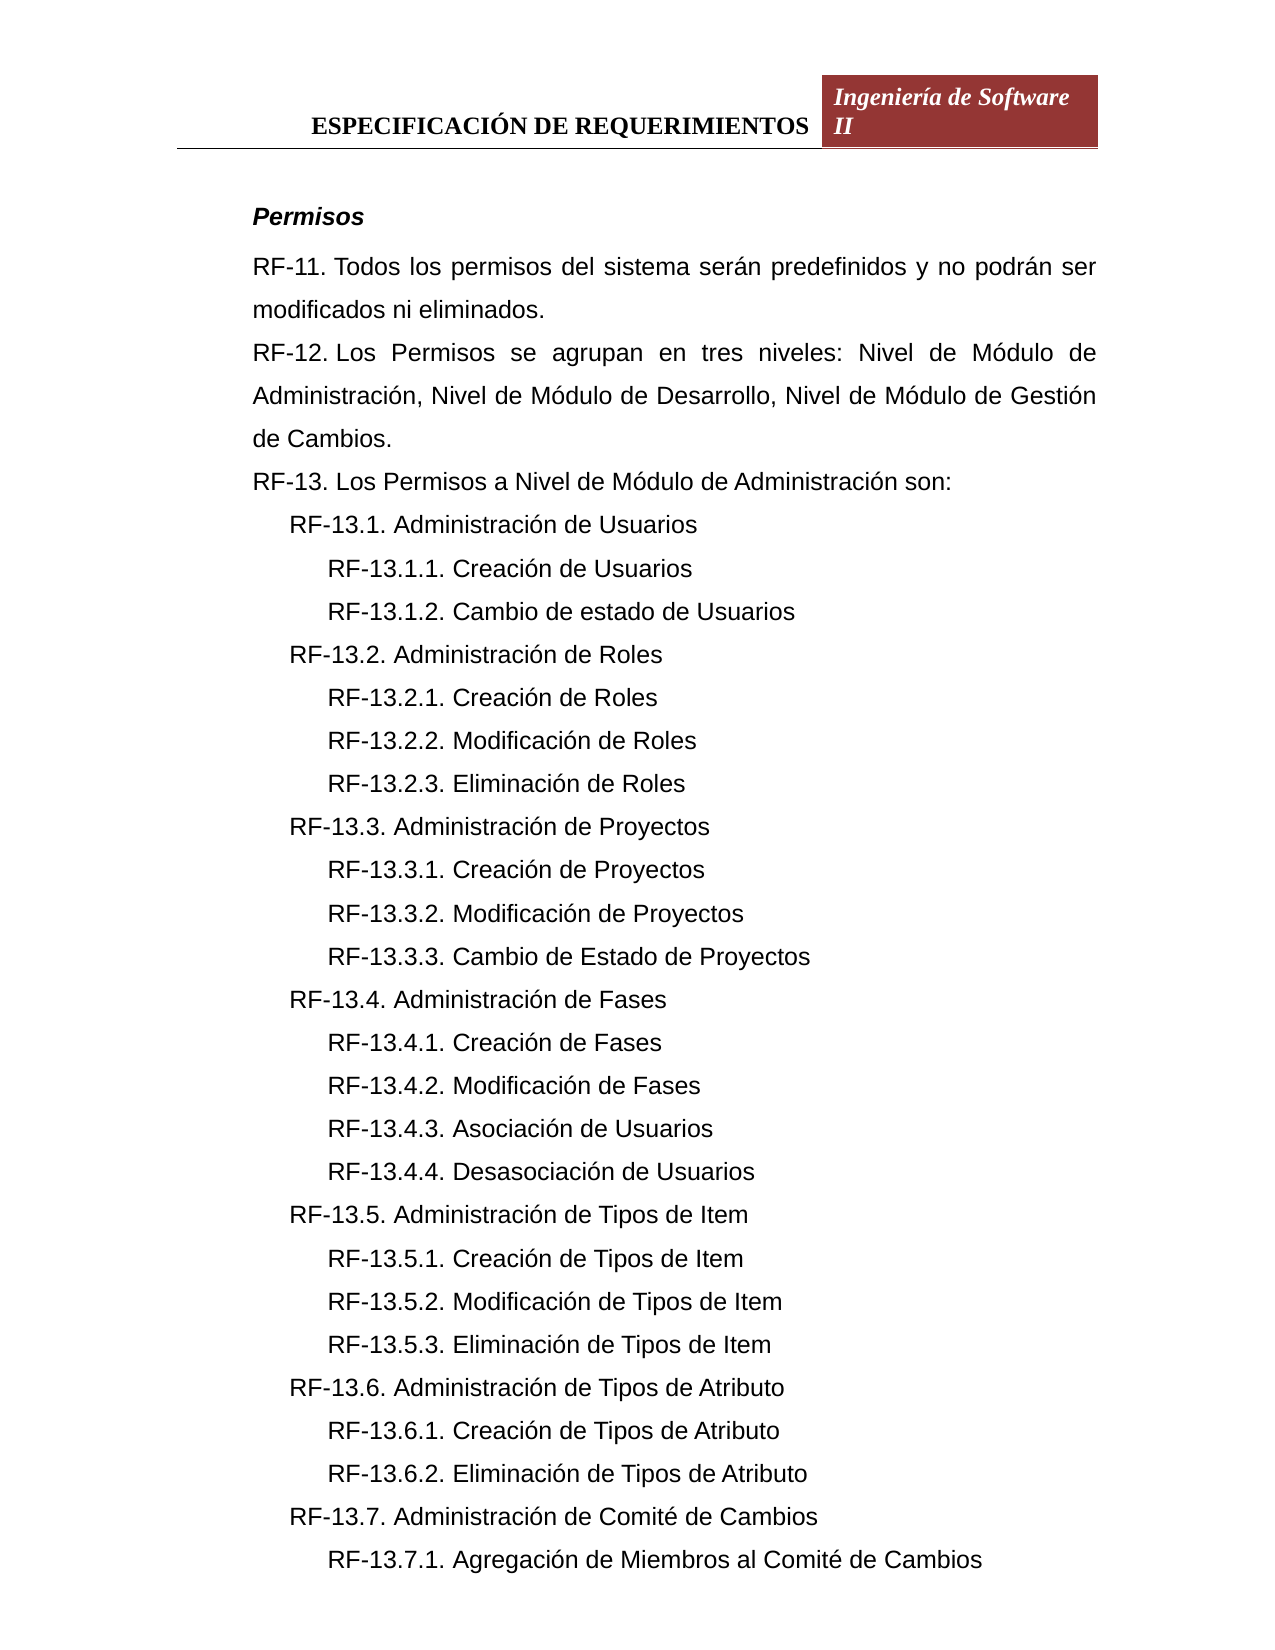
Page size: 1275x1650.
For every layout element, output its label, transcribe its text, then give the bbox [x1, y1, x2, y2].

list Creación de Fases [177, 1028, 1098, 1057]
list Agregación de Miembros al Comité de Cambios [177, 1545, 1098, 1574]
list Asociación de Usuarios [177, 1114, 1098, 1143]
list Todos los permisos del sistema serán predefinidos y no podrán ser modificados ni eliminados. [177, 252, 1098, 323]
list Cambio de estado de Usuarios [177, 597, 1098, 625]
list Modificación de Tipos de Item [177, 1287, 1098, 1315]
list Administración de Roles [289, 640, 1098, 668]
list Modificación de Roles [177, 726, 1098, 755]
list Eliminación de Tipos de Atributo [177, 1459, 1098, 1488]
list Modificación de Proyectos [177, 898, 1098, 927]
list Creación de Proyectos [177, 855, 1098, 884]
list Administración de Usuarios [289, 510, 1098, 539]
list Eliminación de Roles [177, 769, 1098, 798]
list Administración de Fases [289, 985, 1098, 1013]
text Permisos [177, 202, 1098, 231]
list Los Permisos a Nivel de Módulo de Administración son: [177, 467, 1098, 496]
list Administración de Proyectos [289, 812, 1098, 841]
list Administración de Tipos de Atributo [289, 1373, 1098, 1402]
list Modificación de Fases [177, 1071, 1098, 1100]
list Desasociación de Usuarios [177, 1157, 1098, 1186]
list Administración de Comité de Cambios [289, 1502, 1098, 1531]
list Creación de Roles [177, 683, 1098, 712]
list Los Permisos se agrupan en tres niveles: Nivel de Módulo de Administración, Nivel de Módulo de Desarrollo, Nivel de Módulo de Gestión de Cambios. [177, 338, 1098, 453]
list Eliminación de Tipos de Item [177, 1330, 1098, 1358]
list Creación de Tipos de Item [177, 1243, 1098, 1272]
list Cambio de Estado de Proyectos [177, 942, 1098, 970]
list Creación de Tipos de Atributo [177, 1416, 1098, 1445]
list Administración de Tipos de Item [289, 1200, 1098, 1229]
list Creación de Usuarios [177, 553, 1098, 582]
